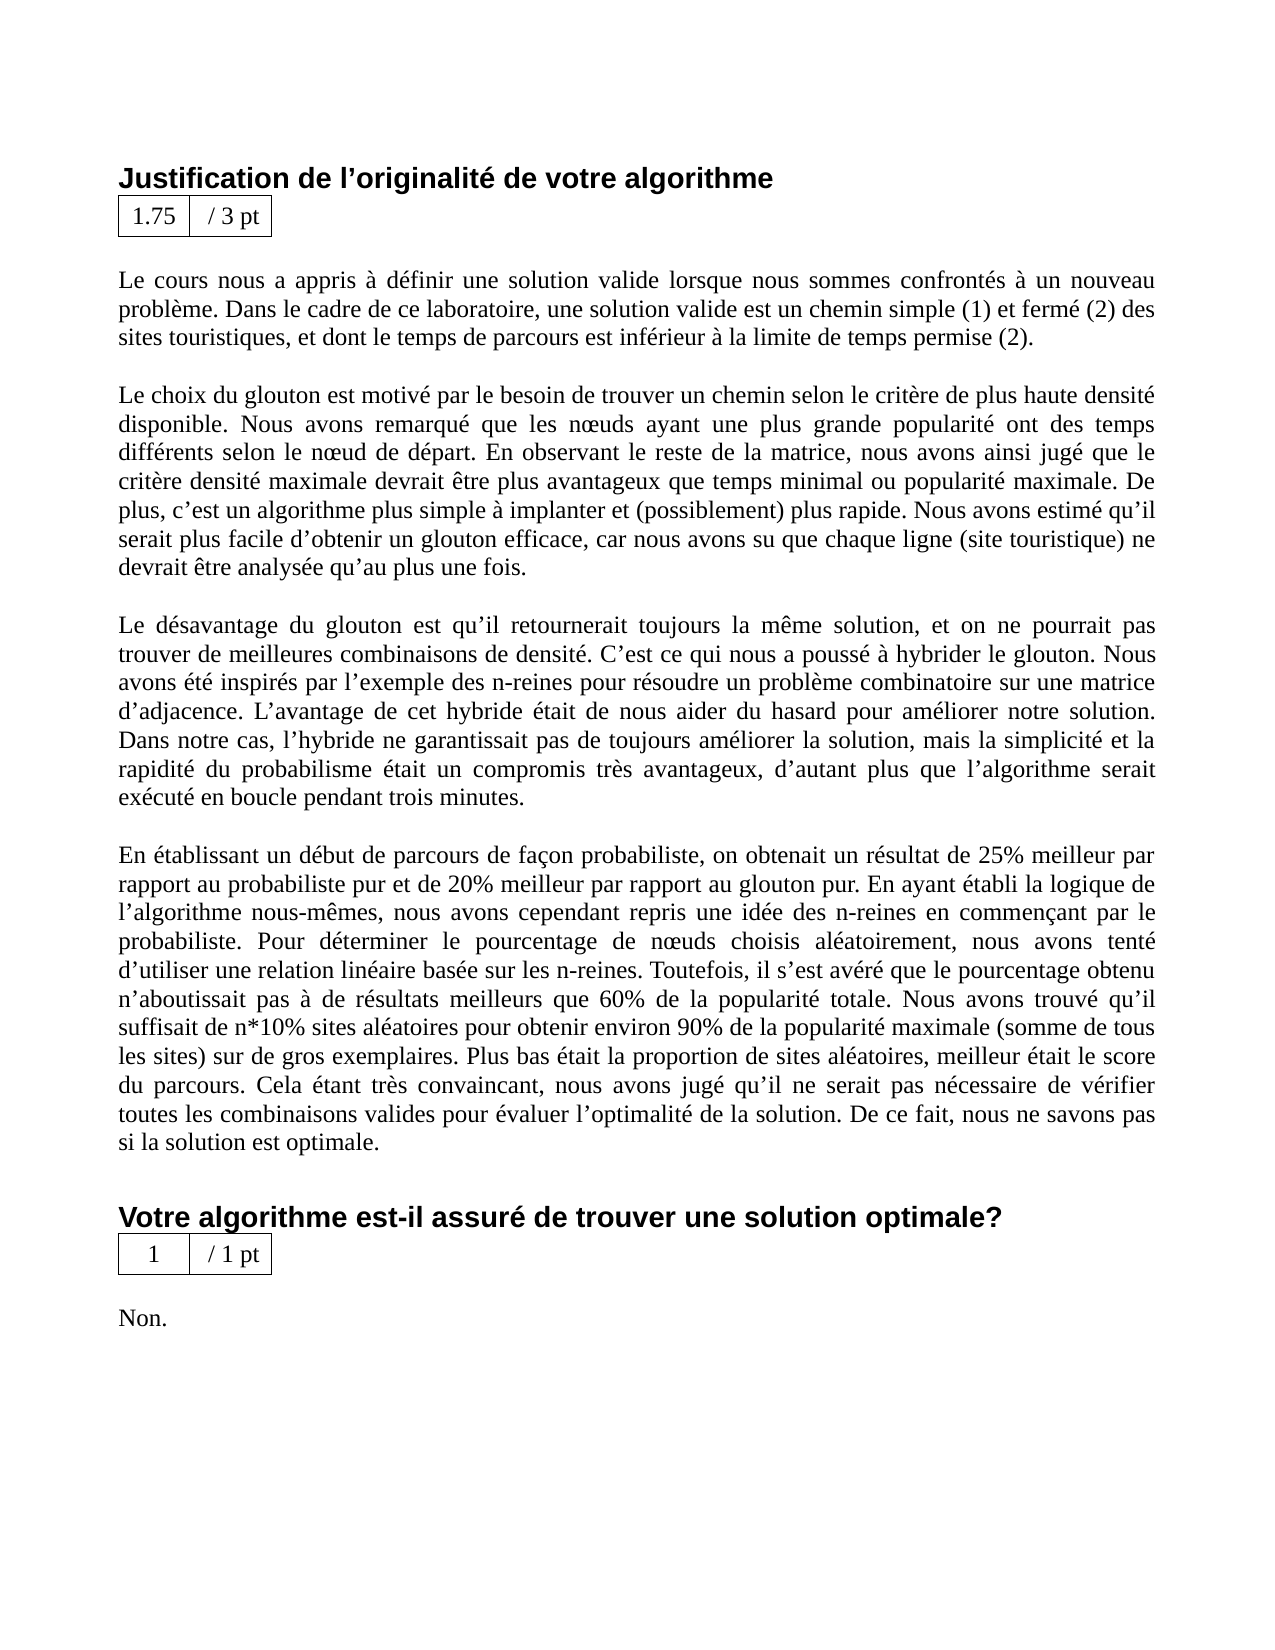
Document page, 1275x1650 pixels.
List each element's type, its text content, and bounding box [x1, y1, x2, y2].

subtitle Justification de l’originalité de votre algorithme [118, 161, 1157, 195]
text En établissant un début de parcours de façon probabiliste, on obtenait un résultat de 25% meilleur par rapport au probabiliste pur et de 20% meilleur par rapport au glouton pur. En ayant établi la logique de l’algorithme nous-mêmes, nous avons cependant repris une idée des n-reines en commençant par le probabiliste. Pour déterminer le pourcentage de nœuds choisis aléatoirement, nous avons tenté d’utiliser une relation linéaire basée sur les n-reines. Toutefois, il s’est avéré que le pourcentage obtenu n’aboutissait pas à de résultats meilleurs que 60% de la popularité totale. Nous avons trouvé qu’il suffisait de n*10% sites aléatoires pour obtenir environ 90% de la popularité maximale (somme de tous les sites) sur de gros exemplaires. Plus bas était la proportion de sites aléatoires, meilleur était le score du parcours. Cela étant très convaincant, nous avons jugé qu’il ne serait pas nécessaire de vérifier toutes les combinaisons valides pour évaluer l’optimalité de la solution. De ce fait, nous ne savons pas si la solution est optimale. [118, 840, 1157, 1156]
subtitle Votre algorithme est-il assuré de trouver une solution optimale? [118, 1199, 1157, 1233]
text Le cours nous a appris à définir une solution valide lorsque nous sommes confrontés à un nouveau problème. Dans le cadre de ce laboratoire, une solution valide est un chemin simple (1) et fermé (2) des sites touristiques, et dont le temps de parcours est inférieur à la limite de temps permise (2). [118, 265, 1157, 351]
table_header 1.75 [119, 196, 189, 236]
table_header 1 [119, 1234, 189, 1274]
table_header / 1 pt [190, 1234, 271, 1274]
table_header / 3 pt [190, 196, 271, 236]
text Non. [118, 1303, 1157, 1332]
text Le désavantage du glouton est qu’il retournerait toujours la même solution, et on ne pourrait pas trouver de meilleures combinaisons de densité. C’est ce qui nous a poussé à hybrider le glouton. Nous avons été inspirés par l’exemple des n-reines pour résoudre un problème combinatoire sur une matrice d’adjacence. L’avantage de cet hybride était de nous aider du hasard pour améliorer notre solution. Dans notre cas, l’hybride ne garantissait pas de toujours améliorer la solution, mais la simplicité et la rapidité du probabilisme était un compromis très avantageux, d’autant plus que l’algorithme serait exécuté en boucle pendant trois minutes. [118, 610, 1157, 811]
text Le choix du glouton est motivé par le besoin de trouver un chemin selon le critère de plus haute densité disponible. Nous avons remarqué que les nœuds ayant une plus grande popularité ont des temps différents selon le nœud de départ. En observant le reste de la matrice, nous avons ainsi jugé que le critère densité maximale devrait être plus avantageux que temps minimal ou popularité maximale. De plus, c’est un algorithme plus simple à implanter et (possiblement) plus rapide. Nous avons estimé qu’il serait plus facile d’obtenir un glouton efficace, car nous avons su que chaque ligne (site touristique) ne devrait être analysée qu’au plus une fois. [118, 380, 1157, 581]
